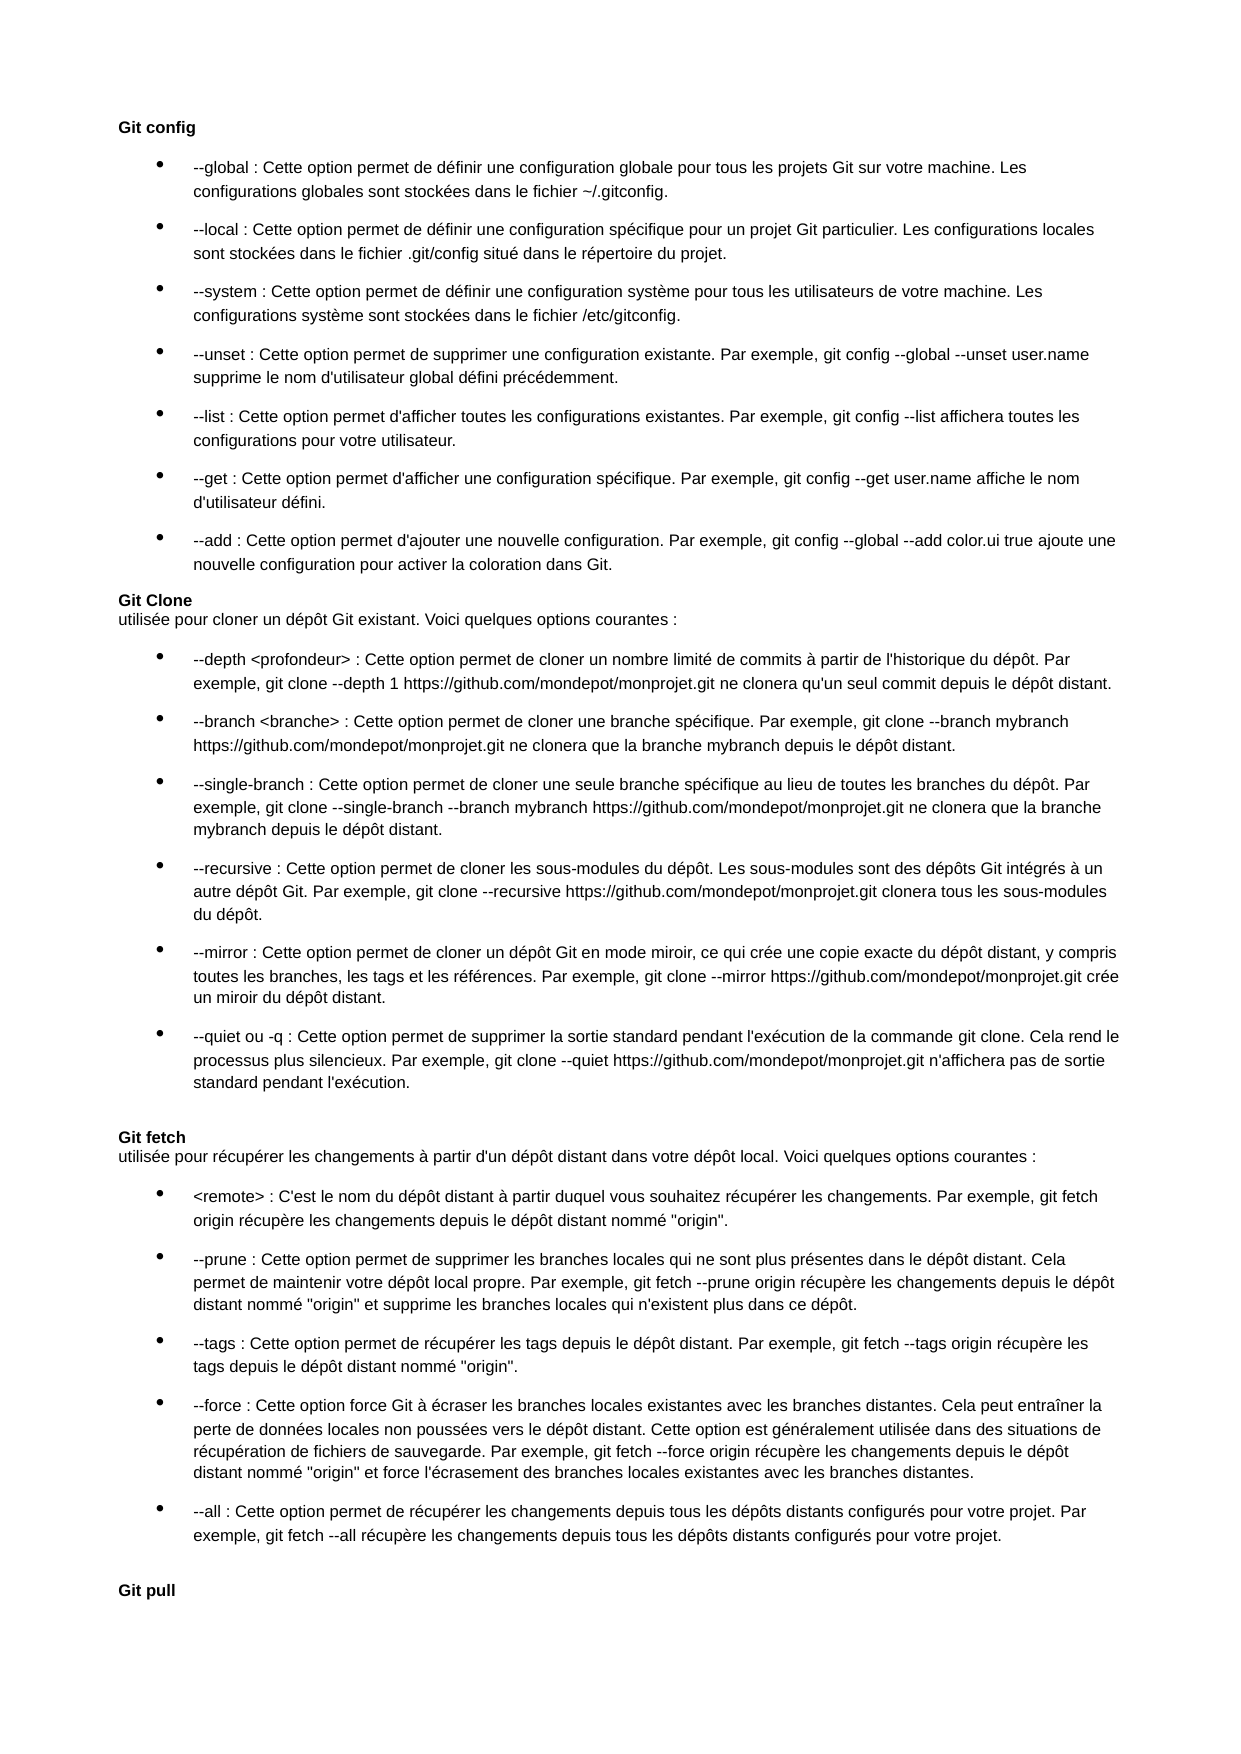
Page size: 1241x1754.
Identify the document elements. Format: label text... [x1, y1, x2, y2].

list --prune : Cette option permet de supprimer les branches locales qui ne sont plus présentes dans le dépôt distant. Cela permet de maintenir votre dépôt local propre. Par exemple, git fetch --prune origin récupère les changements depuis le dépôt distant nommé "origin" et supprime les branches locales qui n'existent plus dans ce dépôt. [156, 1248, 1122, 1314]
list --global : Cette option permet de définir une configuration globale pour tous les projets Git sur votre machine. Les configurations globales sont stockées dans le fichier ~/.gitconfig. [156, 156, 1122, 201]
list --mirror : Cette option permet de cloner un dépôt Git en mode miroir, ce qui crée une copie exacte du dépôt distant, y compris toutes les branches, les tags et les références. Par exemple, git clone --mirror https://github.com/mondepot/monprojet.git crée un miroir du dépôt distant. [156, 941, 1122, 1007]
list --add : Cette option permet d'ajouter une nouvelle configuration. Par exemple, git config --global --add color.ui true ajoute une nouvelle configuration pour activer la coloration dans Git. [156, 529, 1122, 574]
list <remote> : C'est le nom du dépôt distant à partir duquel vous souhaitez récupérer les changements. Par exemple, git fetch origin récupère les changements depuis le dépôt distant nommé "origin". [156, 1186, 1122, 1230]
list --force : Cette option force Git à écraser les branches locales existantes avec les branches distantes. Cela peut entraîner la perte de données locales non poussées vers le dépôt distant. Cette option est généralement utilisée dans des situations de récupération de fichiers de sauvegarde. Par exemple, git fetch --force origin récupère les changements depuis le dépôt distant nommé "origin" et force l'écrasement des branches locales existantes avec les branches distantes. [156, 1394, 1122, 1482]
list --unset : Cette option permet de supprimer une configuration existante. Par exemple, git config --global --unset user.name supprime le nom d'utilisateur global défini précédemment. [156, 343, 1122, 387]
list --list : Cette option permet d'afficher toutes les configurations existantes. Par exemple, git config --list affichera toutes les configurations pour votre utilisateur. [156, 405, 1122, 449]
list --tags : Cette option permet de récupérer les tags depuis le dépôt distant. Par exemple, git fetch --tags origin récupère les tags depuis le dépôt distant nommé "origin". [156, 1332, 1122, 1376]
list --quiet ou -q : Cette option permet de supprimer la sortie standard pendant l'exécution de la commande git clone. Cela rend le processus plus silencieux. Par exemple, git clone --quiet https://github.com/mondepot/monprojet.git n'affichera pas de sortie standard pendant l'exécution. [156, 1025, 1122, 1092]
text Git config [118, 118, 1122, 137]
list --single-branch : Cette option permet de cloner une seule branche spécifique au lieu de toutes les branches du dépôt. Par exemple, git clone --single-branch --branch mybranch https://github.com/mondepot/monprojet.git ne clonera que la branche mybranch depuis le dépôt distant. [156, 773, 1122, 839]
list --depth <profondeur> : Cette option permet de cloner un nombre limité de commits à partir de l'historique du dépôt. Par exemple, git clone --depth 1 https://github.com/mondepot/monprojet.git ne clonera qu'un seul commit depuis le dépôt distant. [156, 648, 1122, 693]
text Git fetch [118, 1128, 1122, 1147]
list --get : Cette option permet d'afficher une configuration spécifique. Par exemple, git config --get user.name affiche le nom d'utilisateur défini. [156, 467, 1122, 512]
text utilisée pour récupérer les changements à partir d'un dépôt distant dans votre dépôt local. Voici quelques options courantes : [118, 1147, 1122, 1166]
list --local : Cette option permet de définir une configuration spécifique pour un projet Git particulier. Les configurations locales sont stockées dans le fichier .git/config situé dans le répertoire du projet. [156, 218, 1122, 263]
list --recursive : Cette option permet de cloner les sous-modules du dépôt. Les sous-modules sont des dépôts Git intégrés à un autre dépôt Git. Par exemple, git clone --recursive https://github.com/mondepot/monprojet.git clonera tous les sous-modules du dépôt. [156, 857, 1122, 923]
text Git Clone [118, 591, 1122, 610]
list --branch <branche> : Cette option permet de cloner une branche spécifique. Par exemple, git clone --branch mybranch https://github.com/mondepot/monprojet.git ne clonera que la branche mybranch depuis le dépôt distant. [156, 711, 1122, 755]
list --system : Cette option permet de définir une configuration système pour tous les utilisateurs de votre machine. Les configurations système sont stockées dans le fichier /etc/gitconfig. [156, 281, 1122, 325]
text utilisée pour cloner un dépôt Git existant. Voici quelques options courantes : [118, 610, 1122, 629]
list --all : Cette option permet de récupérer les changements depuis tous les dépôts distants configurés pour votre projet. Par exemple, git fetch --all récupère les changements depuis tous les dépôts distants configurés pour votre projet. [156, 1500, 1122, 1544]
text Git pull [118, 1581, 1122, 1600]
